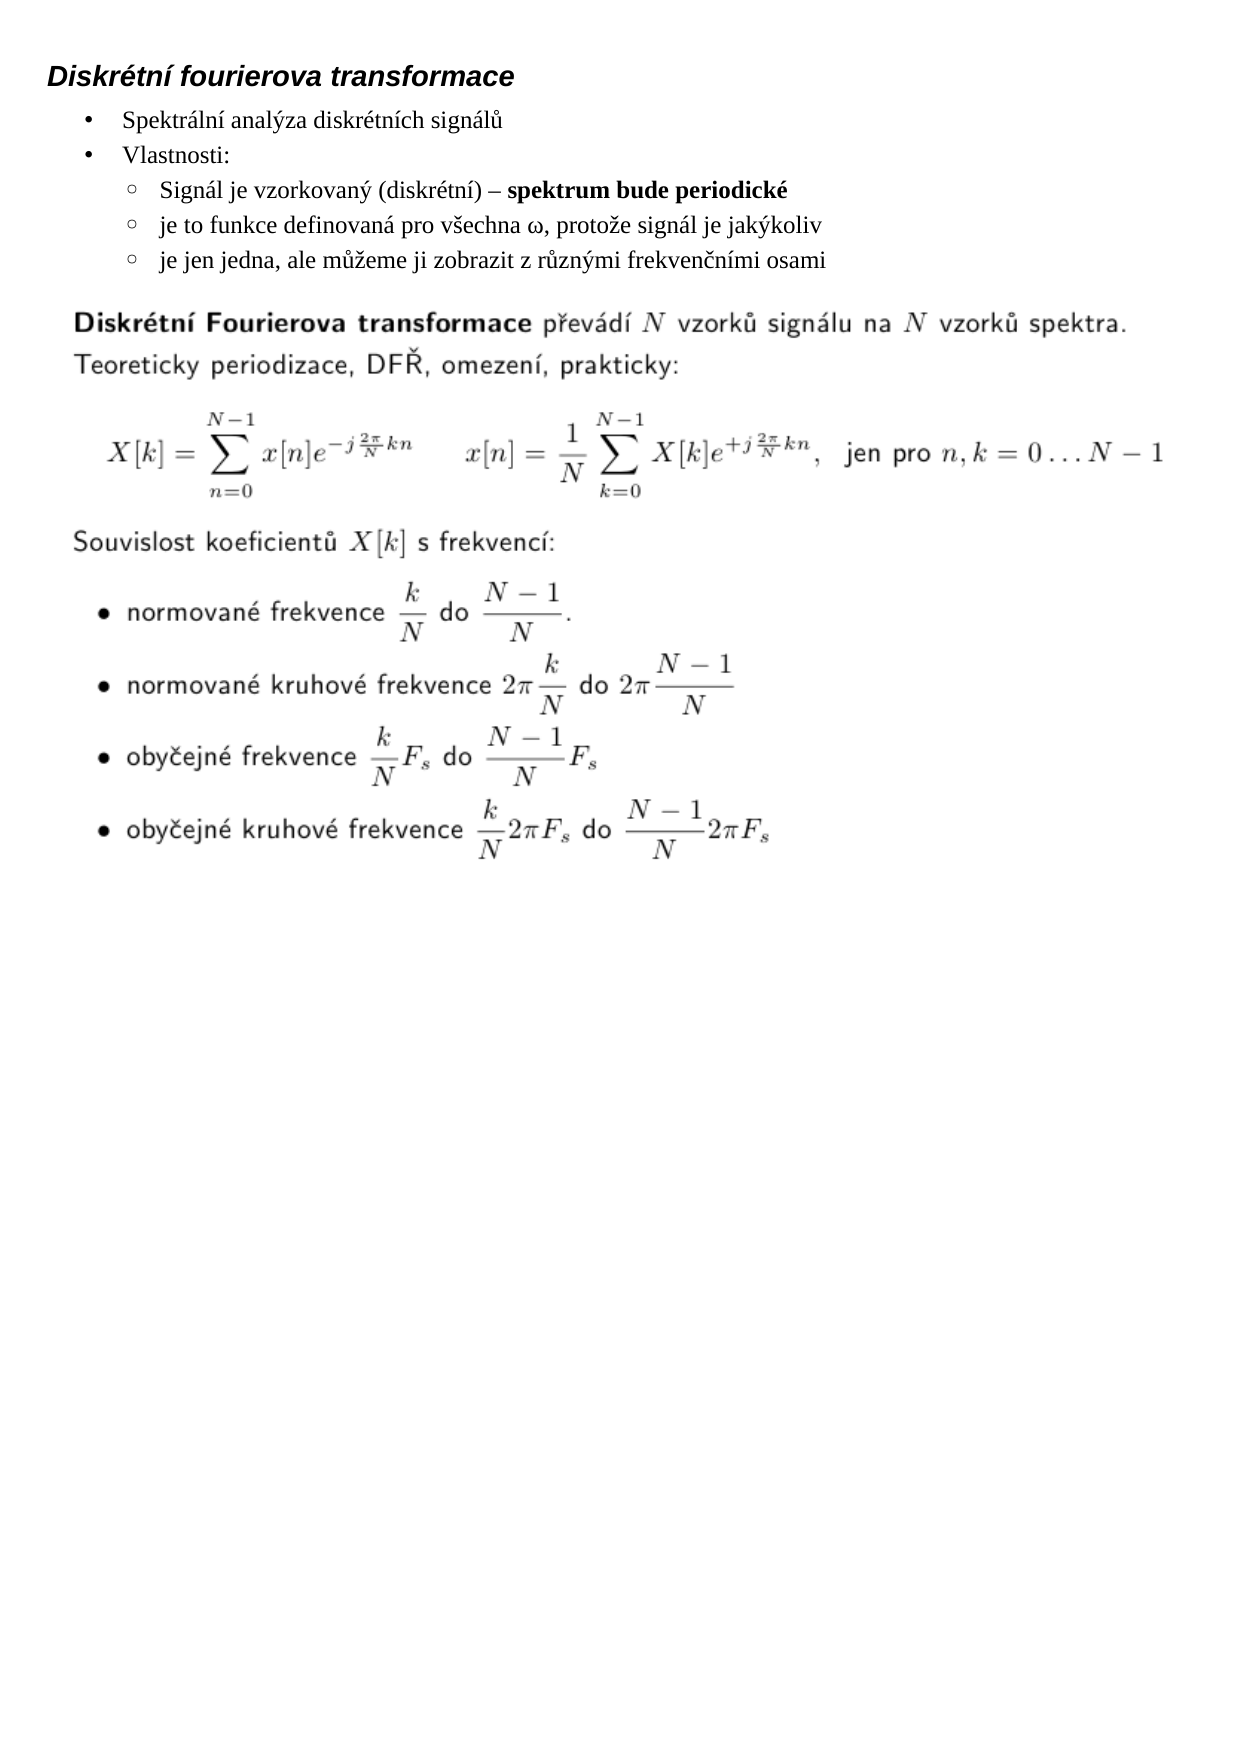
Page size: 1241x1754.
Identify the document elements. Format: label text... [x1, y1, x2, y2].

list Vlastnosti: [84, 140, 1193, 169]
list Spektrální analýza diskrétních signálů [84, 105, 1193, 133]
subtitle Diskrétní fourierova transformace [47, 59, 1193, 92]
list Signál je vzorkovaný (diskrétní) – spektrum bude periodické [122, 175, 1193, 204]
list je jen jedna, ale můžeme ji zobrazit z různými frekvenčními osami [122, 246, 1193, 274]
list je to funkce definovaná pro všechna ω, protože signál je jakýkoliv [122, 210, 1193, 239]
picture [55, 280, 1185, 877]
